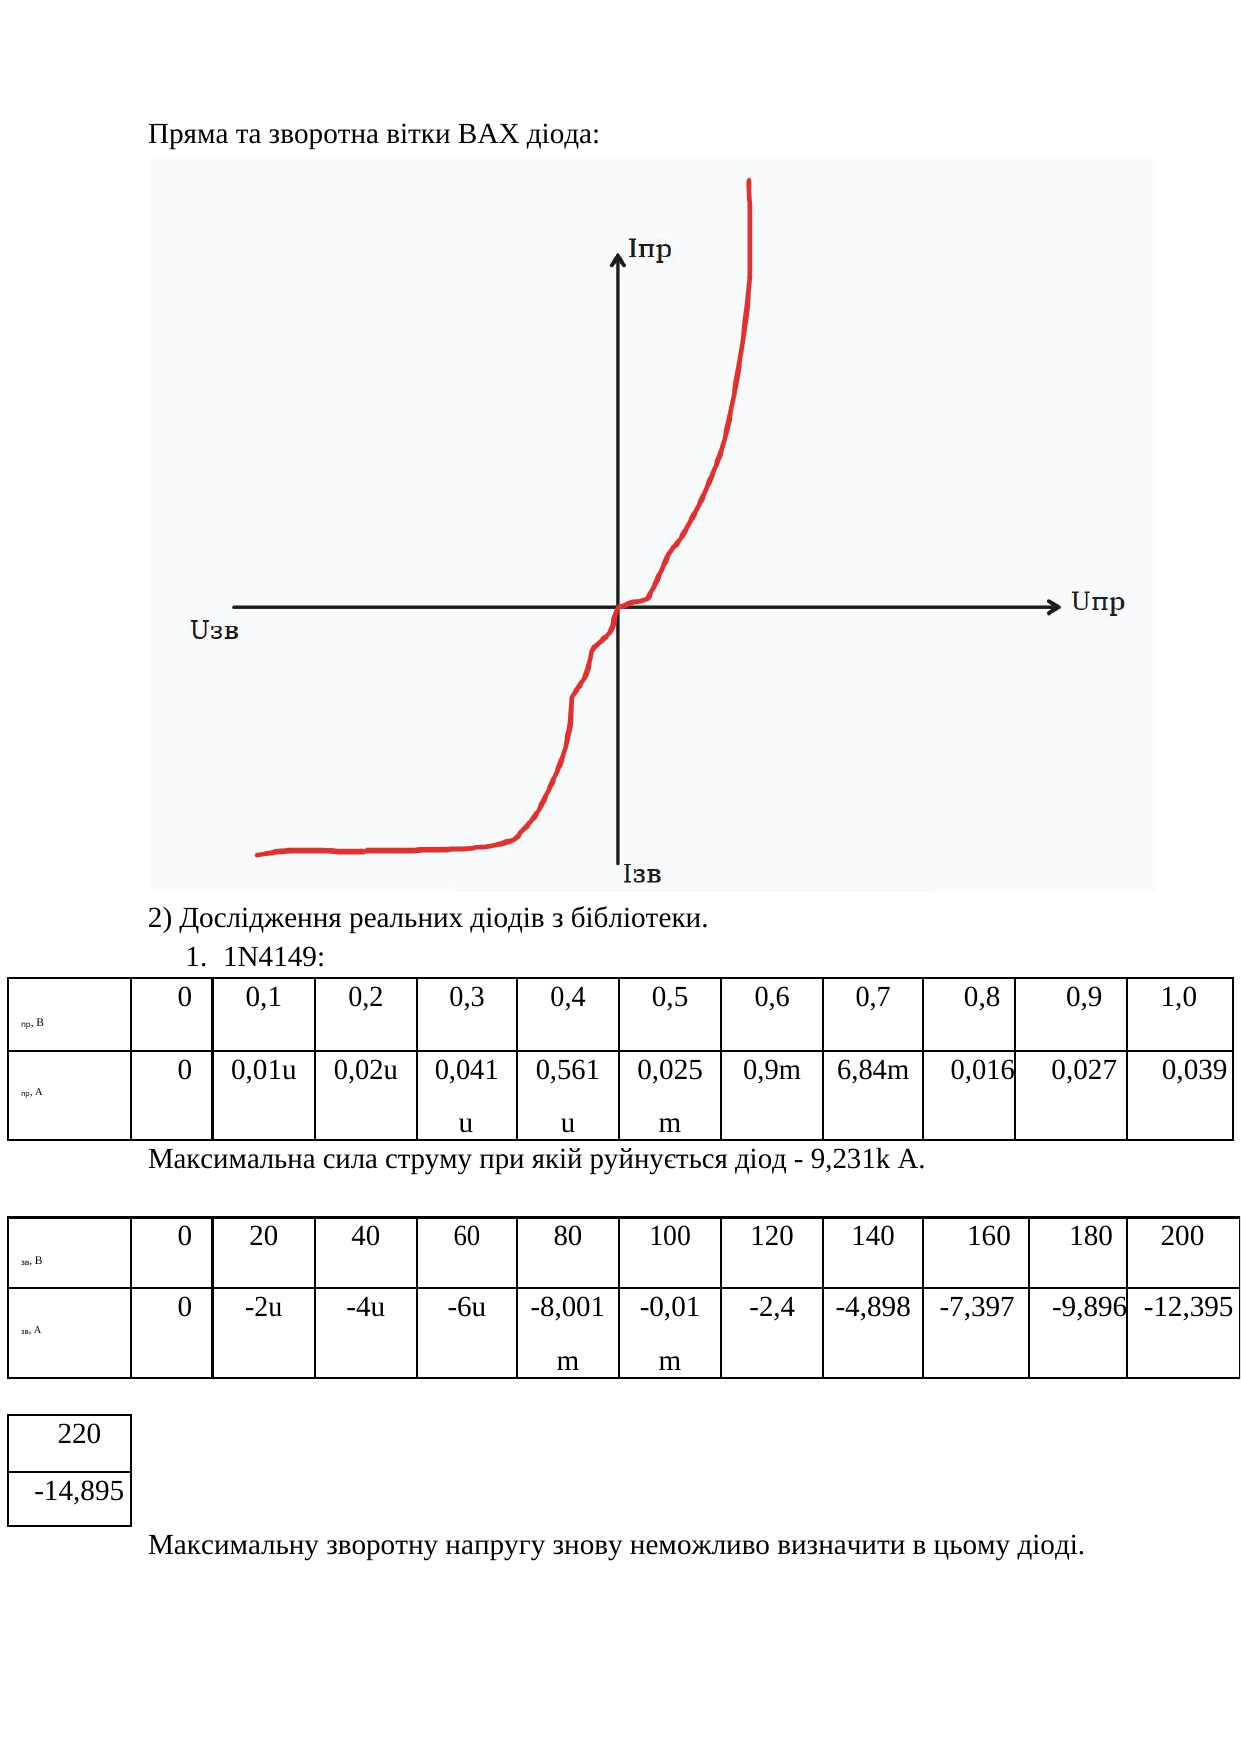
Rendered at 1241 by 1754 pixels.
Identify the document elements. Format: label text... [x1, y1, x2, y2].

table_cell [824, 1276, 922, 1287]
table_header 0,9 [1016, 979, 1126, 1039]
table_cell [1128, 1344, 1233, 1377]
table_cell [1233, 1219, 1239, 1276]
table_cell [132, 1414, 212, 1463]
table_cell [517, 1177, 619, 1216]
table_header 0,2 [316, 979, 416, 1039]
table_cell [722, 1344, 822, 1377]
table_cell [721, 1471, 823, 1518]
table_cell [1128, 1039, 1232, 1050]
table_cell [315, 1177, 417, 1216]
table_cell 80 [518, 1219, 618, 1276]
table_cell -4,898 [824, 1289, 922, 1344]
table_cell 40 [316, 1219, 416, 1276]
table_cell [924, 1344, 933, 1377]
table_cell [1015, 1471, 1029, 1518]
table_cell [1234, 1050, 1239, 1106]
table_cell [1233, 1471, 1239, 1518]
table_cell [1233, 1139, 1239, 1177]
table_header 0,5 [620, 979, 720, 1039]
table_cell [924, 1219, 933, 1276]
table_header пр, B [9, 979, 130, 1039]
table_cell [316, 1276, 416, 1287]
table_cell [933, 1344, 1014, 1377]
table_cell [1015, 1344, 1028, 1377]
table_cell [1127, 1141, 1233, 1177]
table_cell 0,039 [1128, 1052, 1232, 1106]
table_cell -2,4 [722, 1289, 822, 1344]
table_cell зв, A [9, 1289, 130, 1344]
table_cell [1233, 1344, 1239, 1377]
table_cell [1016, 1039, 1029, 1050]
table_cell m [620, 1344, 720, 1377]
table_header [1234, 977, 1239, 1039]
table_cell [620, 1276, 720, 1287]
table_cell -9,896 [1030, 1289, 1126, 1344]
table_cell [214, 1106, 314, 1139]
table_cell [721, 1518, 823, 1525]
table_cell [933, 1106, 1014, 1139]
table_cell [132, 1276, 211, 1287]
table_cell 220 [9, 1416, 130, 1463]
table_cell [933, 1414, 1014, 1463]
table_cell [1029, 1379, 1127, 1414]
table_cell [518, 1276, 618, 1287]
table_cell 160 [933, 1219, 1014, 1276]
table_cell [933, 1471, 1014, 1518]
table_cell [214, 1039, 314, 1050]
table_cell [213, 1177, 314, 1216]
table_cell [1127, 1463, 1233, 1471]
table_cell [418, 1344, 516, 1377]
table_cell [1128, 1276, 1233, 1287]
table_cell [315, 1471, 417, 1518]
table_cell 0,025 [620, 1052, 720, 1106]
table_cell [417, 1518, 517, 1525]
table_cell 60 [418, 1219, 516, 1276]
table_cell [131, 1177, 212, 1216]
table_cell [132, 1463, 212, 1471]
table_cell [315, 1518, 417, 1525]
table_cell [824, 1344, 922, 1377]
table_cell [316, 1344, 416, 1377]
table_cell 6,84m [824, 1052, 922, 1106]
table_header 0,8 [933, 979, 1014, 1039]
table_cell [1015, 1463, 1029, 1471]
table_cell [619, 1463, 721, 1471]
table_cell -6u [418, 1289, 516, 1344]
picture [150, 159, 1156, 891]
table_cell [923, 1414, 933, 1463]
table_cell [823, 1414, 923, 1463]
table_cell [824, 1039, 922, 1050]
table_cell [132, 1039, 211, 1050]
table_cell [131, 1379, 212, 1414]
table_cell [1029, 1141, 1127, 1177]
table_cell 0,02u [316, 1052, 416, 1106]
table_cell [418, 1276, 516, 1287]
table_cell [824, 1106, 922, 1139]
table_cell [1015, 1219, 1028, 1276]
table_cell [213, 1463, 314, 1471]
table_cell [315, 1414, 417, 1463]
table_cell [1233, 1518, 1239, 1525]
table_cell 0 [132, 1289, 211, 1344]
table_cell [1234, 1106, 1239, 1139]
table_cell -0,01 [620, 1289, 720, 1344]
table_cell [213, 1379, 314, 1414]
table_cell [1015, 1289, 1028, 1344]
table_cell 0,041 [418, 1052, 516, 1106]
table_cell 0,027 [1016, 1052, 1126, 1106]
table_cell [1127, 1177, 1233, 1216]
table_cell [517, 1471, 619, 1518]
table_cell [315, 1379, 417, 1414]
table_cell [1233, 1289, 1239, 1344]
table_cell 0,01u [214, 1052, 314, 1106]
table_cell [619, 1177, 721, 1216]
table_cell [923, 1463, 933, 1471]
table_cell -7,397 [933, 1289, 1014, 1344]
table_cell пр, A [9, 1052, 130, 1106]
table_cell m [518, 1344, 618, 1377]
table_cell [214, 1276, 314, 1287]
table_cell [1015, 1414, 1029, 1463]
table_cell [417, 1463, 517, 1471]
table_cell m [620, 1106, 720, 1139]
text Пряма та зворотна вітки ВАХ діода: [148, 116, 1238, 149]
table_cell [1029, 1518, 1127, 1525]
table_cell 0 [132, 1219, 211, 1276]
table_cell 20 [214, 1219, 314, 1276]
table_cell [418, 1039, 516, 1050]
table_cell [132, 1106, 211, 1139]
table_cell [721, 1414, 823, 1463]
table_cell [923, 1177, 933, 1216]
table_cell [213, 1414, 314, 1463]
table_cell 100 [620, 1219, 720, 1276]
table_header 0 [132, 979, 211, 1039]
table_cell [619, 1379, 721, 1414]
table_cell -4u [316, 1289, 416, 1344]
table_cell [1233, 1177, 1239, 1216]
table_cell [417, 1471, 517, 1518]
table_cell [1030, 1344, 1126, 1377]
table_cell [721, 1379, 823, 1414]
table_cell [8, 1141, 131, 1177]
table_cell [1029, 1463, 1127, 1471]
table_cell [1234, 1039, 1239, 1050]
table_cell [1015, 1177, 1029, 1216]
table_cell u [418, 1106, 516, 1139]
table_cell [923, 1471, 933, 1518]
table_cell [1127, 1518, 1233, 1525]
table_cell [1016, 1106, 1029, 1139]
table_cell [1233, 1276, 1239, 1287]
table_header 0,3 [418, 979, 516, 1039]
list Дослідження реальних діодів з бібліотеки. [148, 900, 1238, 934]
table_cell [924, 1039, 933, 1050]
table_cell [9, 1463, 130, 1471]
table_cell [417, 1414, 517, 1463]
table_cell [8, 1177, 131, 1216]
table_cell [933, 1518, 1014, 1525]
table_cell u [518, 1106, 618, 1139]
table_cell -2u [214, 1289, 314, 1344]
table_cell [1233, 1414, 1239, 1463]
table_cell [933, 1039, 1014, 1050]
table_cell [1233, 1379, 1239, 1414]
table_cell [722, 1106, 822, 1139]
table_cell [722, 1276, 822, 1287]
table_cell [1128, 1106, 1232, 1139]
table_cell [1029, 1414, 1127, 1463]
table_cell 140 [824, 1219, 922, 1276]
table_cell -12,395 [1128, 1289, 1233, 1344]
table_cell [1029, 1471, 1127, 1518]
table_cell [1127, 1414, 1233, 1463]
table_cell [721, 1177, 823, 1216]
table_cell [933, 1177, 1014, 1216]
table_cell -8,001 [518, 1289, 618, 1344]
table_cell [933, 1463, 1014, 1471]
table_cell 0 [132, 1052, 211, 1106]
list 1N4149: [185, 939, 1238, 972]
table_cell [9, 1518, 130, 1525]
table_cell [1015, 1276, 1028, 1287]
table_cell [924, 1106, 933, 1139]
table_cell [924, 1276, 933, 1287]
table_header 1,0 [1128, 979, 1232, 1039]
table_cell 0,561 [518, 1052, 618, 1106]
table_cell [1029, 1177, 1127, 1216]
table_cell [933, 1379, 1014, 1414]
table_cell [517, 1463, 619, 1471]
table_cell [823, 1177, 923, 1216]
table_cell [1029, 1039, 1126, 1050]
table_cell 120 [722, 1219, 822, 1276]
table_cell [1029, 1106, 1126, 1139]
table_cell [417, 1379, 517, 1414]
table_cell зв, B [9, 1219, 130, 1276]
table_cell [933, 1276, 1014, 1287]
table_cell [721, 1463, 823, 1471]
table_cell [923, 1518, 933, 1525]
text Максимальну зворотну напругу знову неможливо визначити в цьому діоді. [148, 1527, 1238, 1560]
table_cell [1127, 1379, 1233, 1414]
table_cell [823, 1379, 923, 1414]
table_cell [518, 1039, 618, 1050]
table_header 0,1 [214, 979, 314, 1039]
table_cell 180 [1030, 1219, 1126, 1276]
table_cell [316, 1106, 416, 1139]
table_cell [1127, 1471, 1233, 1518]
table_cell [620, 1039, 720, 1050]
table_header [924, 979, 933, 1039]
table_cell [132, 1344, 211, 1377]
table_cell [1015, 1379, 1029, 1414]
table_cell Максимальна сила струму при якій руйнується діод - 9,231k А. [131, 1141, 933, 1177]
table_cell [517, 1518, 619, 1525]
table_cell [9, 1276, 130, 1287]
table_cell 200 [1128, 1219, 1233, 1276]
table_cell [213, 1471, 314, 1518]
table_cell [315, 1463, 417, 1471]
table_cell [132, 1471, 212, 1518]
table_cell [619, 1414, 721, 1463]
table_cell [823, 1471, 923, 1518]
table_cell 0,016 [933, 1052, 1014, 1106]
table_cell [1233, 1463, 1239, 1471]
table_cell [517, 1414, 619, 1463]
table_cell [619, 1471, 721, 1518]
table_cell [214, 1344, 314, 1377]
table_cell [9, 1039, 130, 1050]
table_cell [213, 1518, 314, 1525]
table_cell [316, 1039, 416, 1050]
table_cell [923, 1379, 933, 1414]
table_cell [9, 1106, 130, 1139]
table_cell [8, 1379, 131, 1414]
table_header 0,4 [518, 979, 618, 1039]
table_cell [722, 1039, 822, 1050]
table_header 0,6 [722, 979, 822, 1039]
table_cell -14,895 [9, 1473, 130, 1518]
table_cell [924, 1289, 933, 1344]
table_cell [1015, 1141, 1029, 1177]
table_cell [1015, 1518, 1029, 1525]
table_cell [517, 1379, 619, 1414]
table_cell [933, 1141, 1014, 1177]
table_cell [9, 1344, 130, 1377]
table_header 0,7 [824, 979, 922, 1039]
table_cell [417, 1177, 517, 1216]
table_cell [619, 1518, 721, 1525]
table_cell 0,9m [722, 1052, 822, 1106]
table_cell [132, 1518, 212, 1525]
table_cell [924, 1052, 933, 1106]
table_cell [823, 1463, 923, 1471]
table_cell [823, 1518, 923, 1525]
table_cell [1030, 1276, 1126, 1287]
